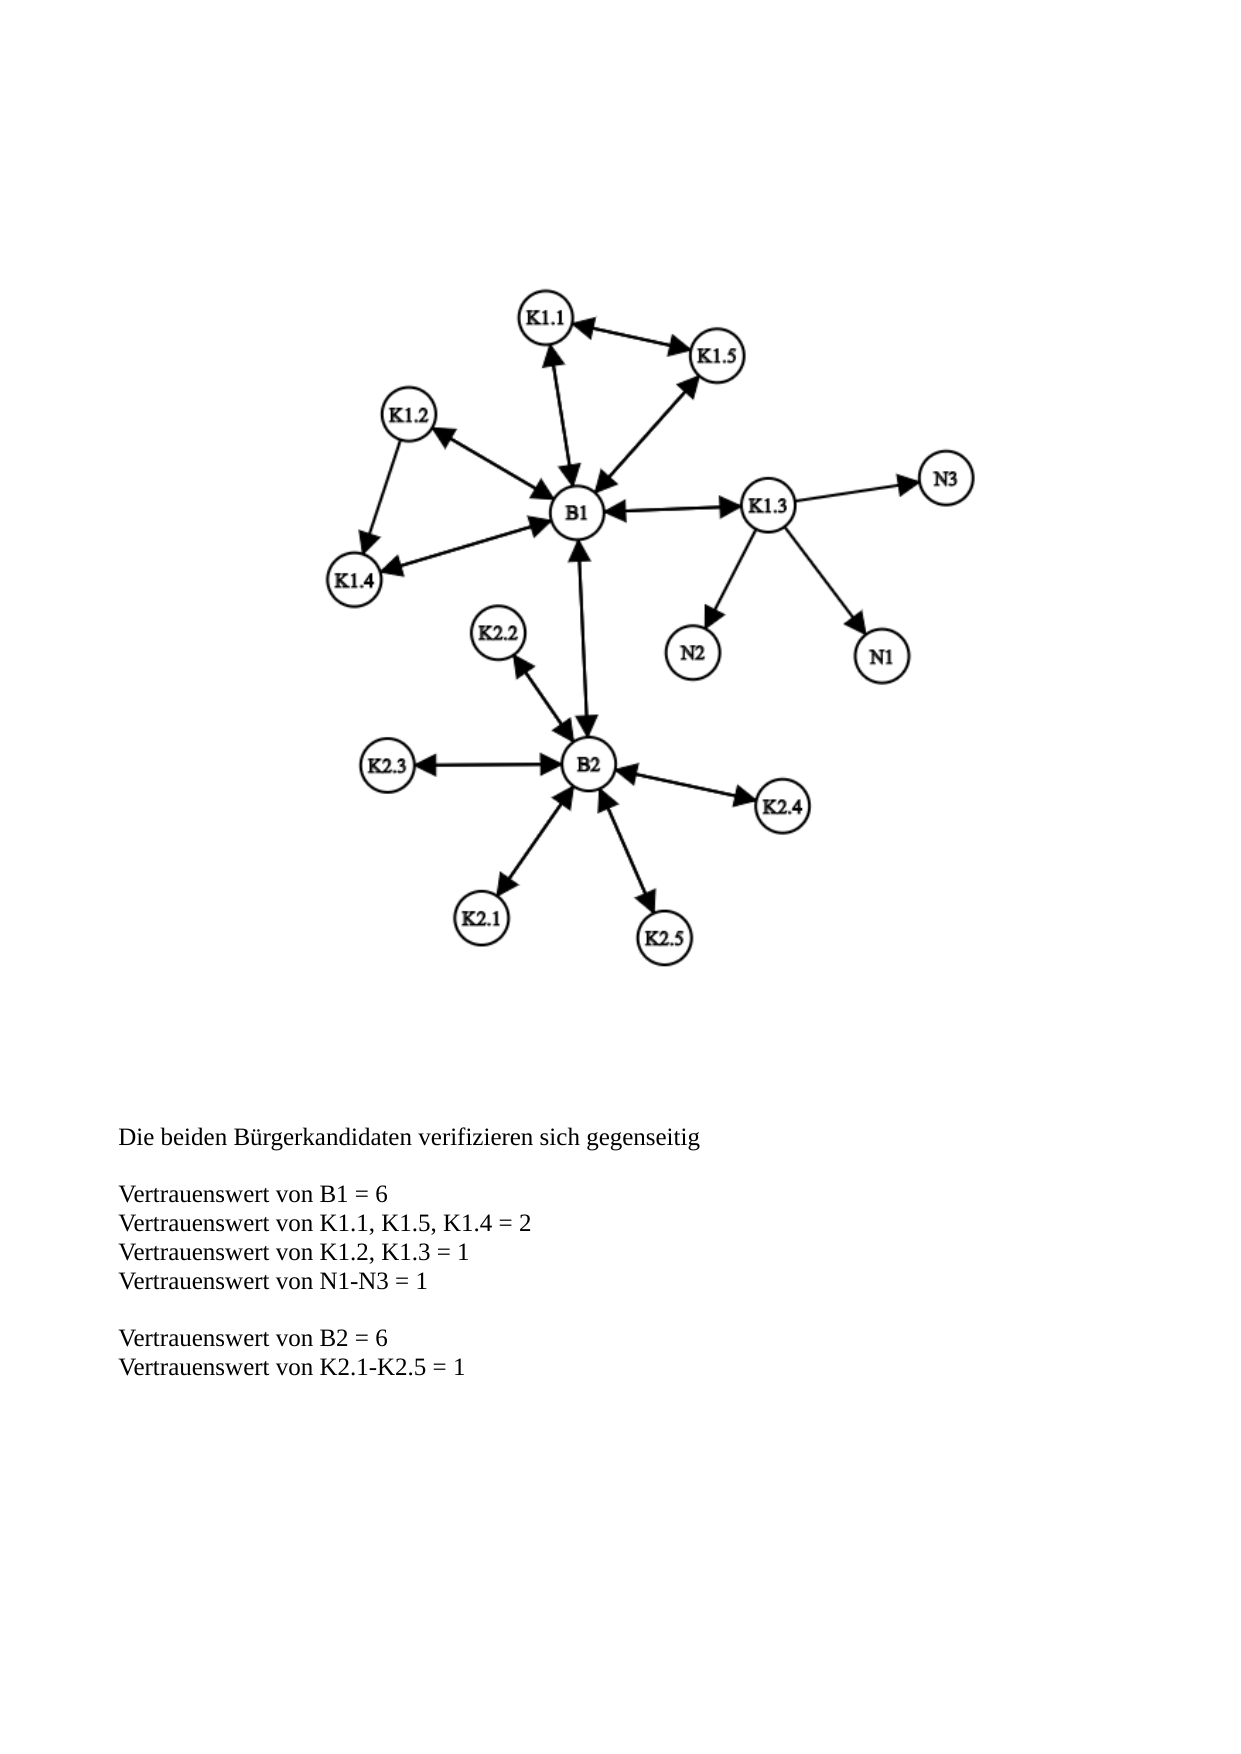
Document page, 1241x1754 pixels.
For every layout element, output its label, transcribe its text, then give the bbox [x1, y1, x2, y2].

picture [118, 118, 1122, 1122]
text Vertrauenswert von B1 = 6 [118, 1179, 1122, 1208]
text Vertrauenswert von K1.2, K1.3 = 1 [118, 1237, 1122, 1266]
text Vertrauenswert von K2.1-K2.5 = 1 [118, 1352, 1122, 1381]
text Die beiden Bürgerkandidaten verifizieren sich gegenseitig [118, 1122, 1122, 1151]
text Vertrauenswert von N1-N3 = 1 [118, 1266, 1122, 1294]
text Vertrauenswert von K1.1, K1.5, K1.4 = 2 [118, 1208, 1122, 1237]
text Vertrauenswert von B2 = 6 [118, 1323, 1122, 1352]
